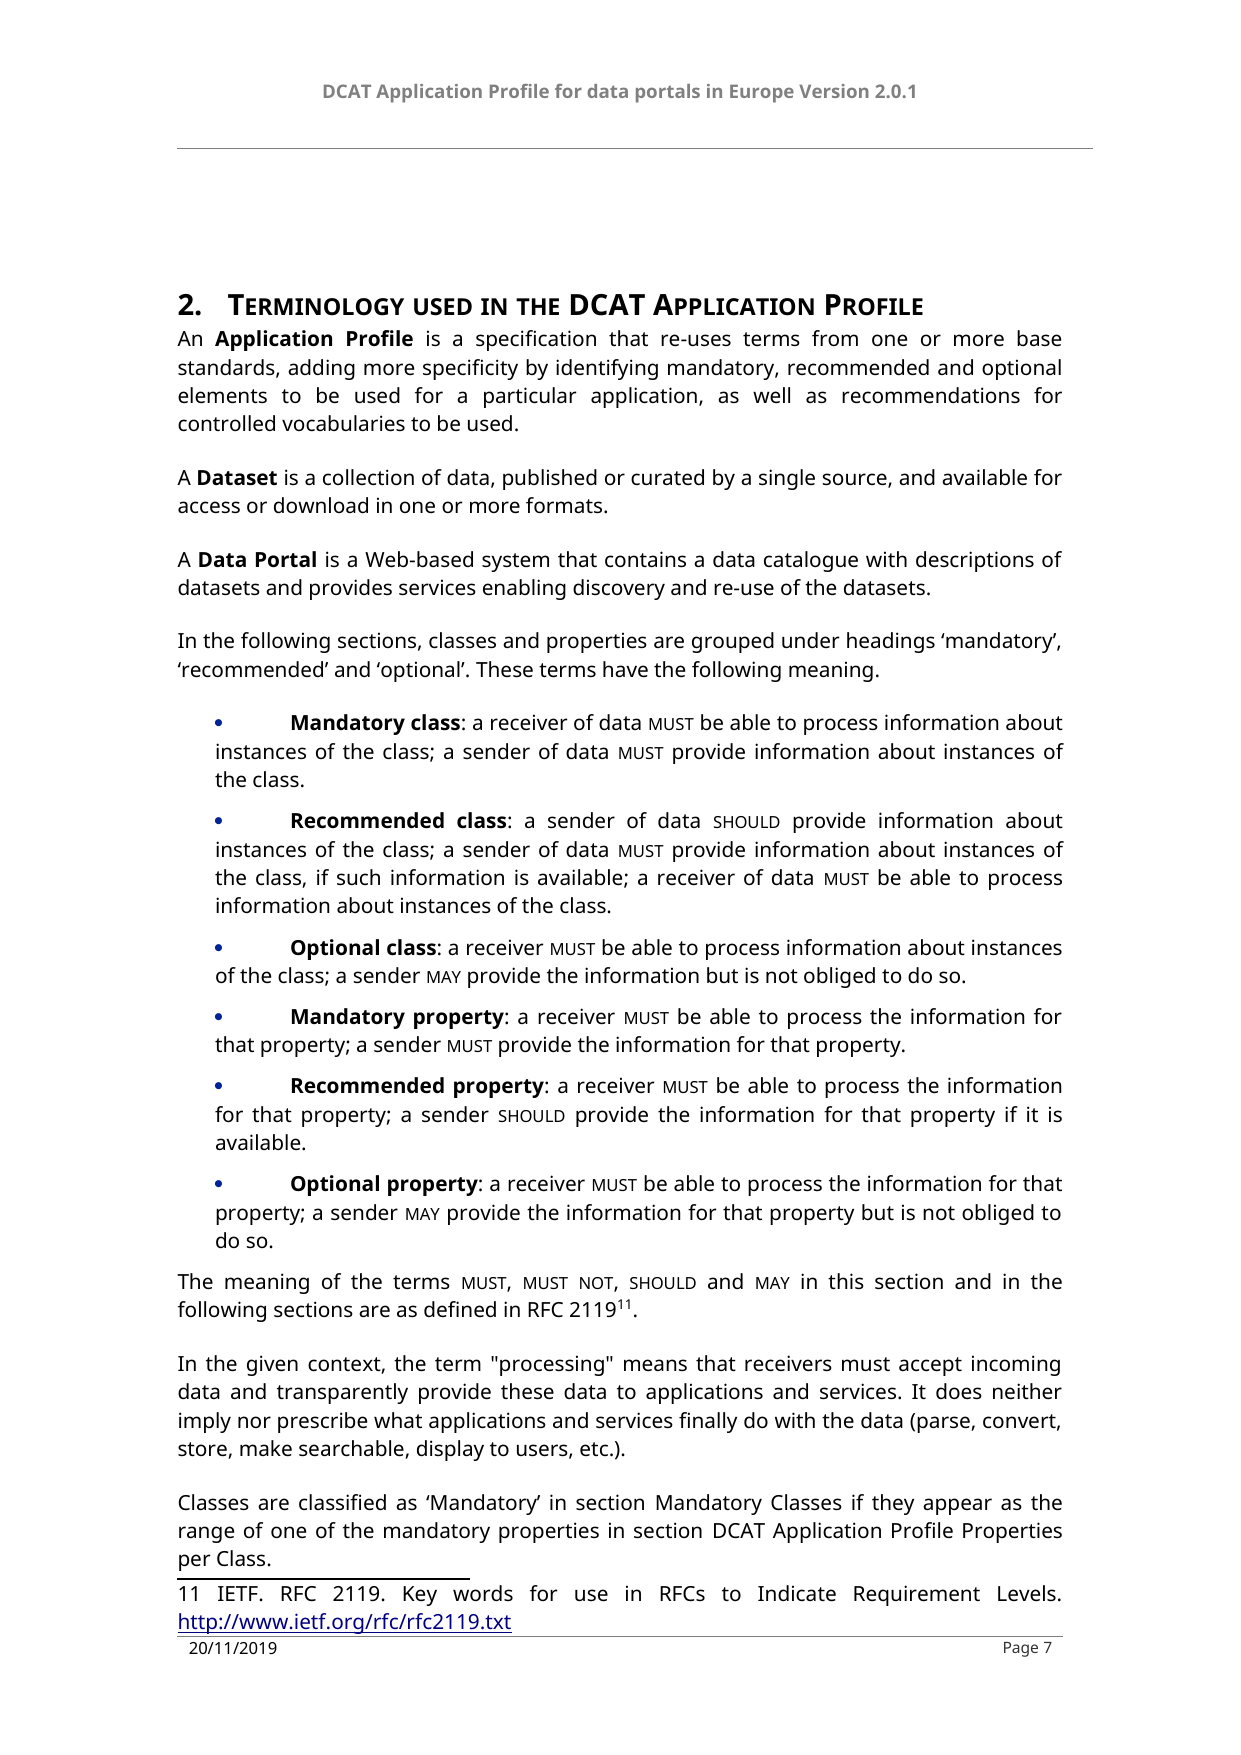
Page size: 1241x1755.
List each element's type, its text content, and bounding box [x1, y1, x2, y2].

list Optional property: a receiver must be able to process the information for that property; a sender may provide the information for that property but is not obliged to do so. [215, 1169, 1063, 1254]
text An Application Profile is a specification that re-uses terms from one or more base standards, adding more specificity by identifying mandatory, recommended and optional elements to be used for a particular application, as well as recommendations for controlled vocabularies to be used. [177, 324, 1063, 438]
text The meaning of the terms must, must not, should and may in this section and in the following sections are as defined in RFC 2119. [177, 1267, 1063, 1324]
text A Data Portal is a Web-based system that contains a data catalogue with descriptions of datasets and provides services enabling discovery and re-use of the datasets. [177, 545, 1063, 602]
text In the given context, the term "processing" means that receivers must accept incoming data and transparently provide these data to applications and services. It does neither imply nor prescribe what applications and services finally do with the data (parse, convert, store, make searchable, display to users, etc.). [177, 1349, 1063, 1463]
list Optional class: a receiver must be able to process information about instances of the class; a sender may provide the information but is not obliged to do so. [215, 933, 1063, 989]
list Recommended property: a receiver must be able to process the information for that property; a sender should provide the information for that property if it is available. [215, 1071, 1063, 1157]
list Mandatory property: a receiver must be able to process the information for that property; a sender must provide the information for that property. [215, 1002, 1063, 1059]
text Classes are classified as ‘Mandatory’ in section 3.1 if they appear as the range of one of the mandatory properties in section 4. [177, 1488, 1063, 1573]
list Recommended class: a sender of data should provide information about instances of the class; a sender of data must provide information about instances of the class, if such information is available; a receiver of data must be able to process information about instances of the class. [215, 806, 1063, 920]
text IETF. RFC 2119. Key words for use in RFCs to Indicate Requirement Levels. http://www.ietf.org/rfc/rfc2119.txt [177, 1579, 1063, 1636]
subtitle Terminology used in the DCAT Application Profile [177, 284, 1063, 324]
text A Dataset is a collection of data, published or curated by a single source, and available for access or download in one or more formats. [177, 463, 1063, 520]
list Mandatory class: a receiver of data must be able to process information about instances of the class; a sender of data must provide information about instances of the class. [215, 708, 1063, 794]
text In the following sections, classes and properties are grouped under headings ‘mandatory’, ‘recommended’ and ‘optional’. These terms have the following meaning. [177, 627, 1063, 683]
